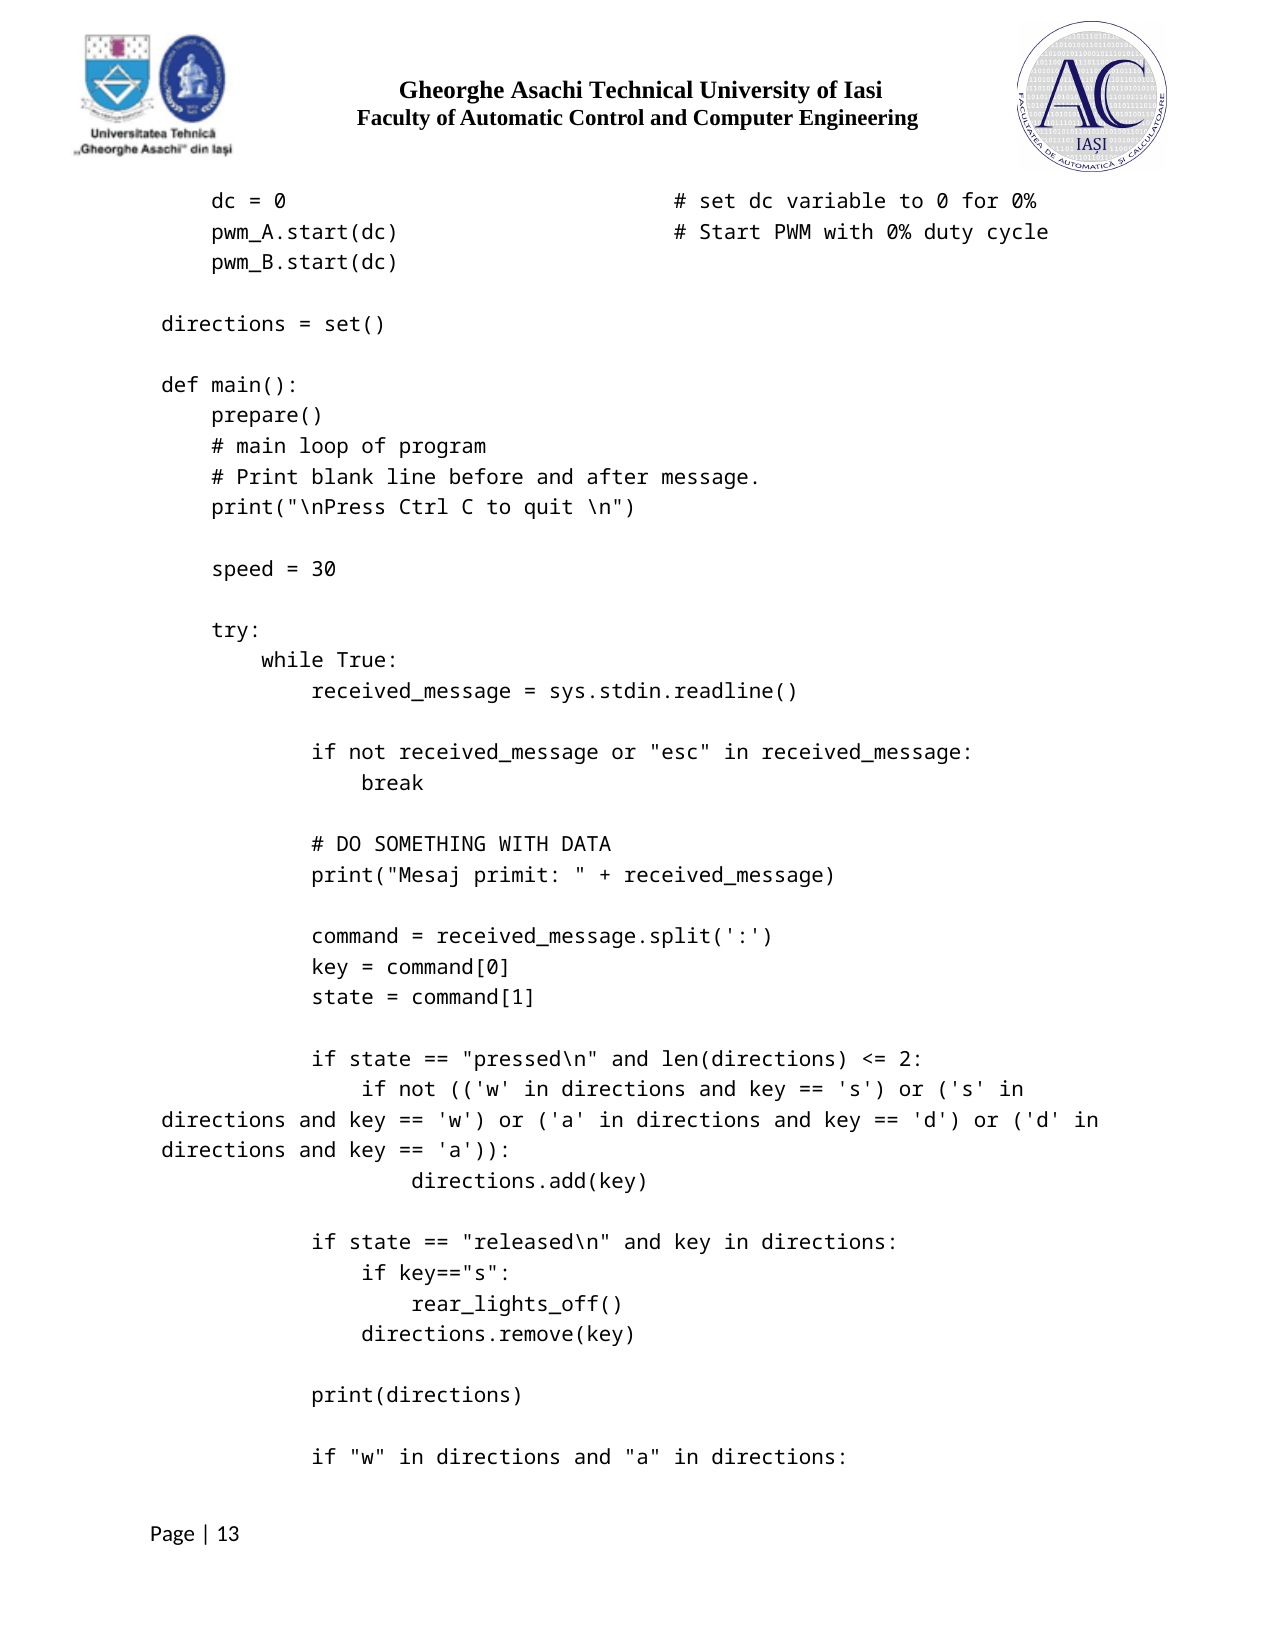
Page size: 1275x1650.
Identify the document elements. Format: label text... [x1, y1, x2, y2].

text print("\nPress Ctrl C to quit \n") [161, 492, 1125, 521]
text pwm_A.start(dc) # Start PWM with 0% duty cycle [161, 217, 1125, 245]
text dc = 0 # set dc variable to 0 for 0% [161, 186, 1125, 214]
text print("Mesaj primit: " + received_message) [161, 860, 1125, 888]
text directions = set() [161, 309, 1125, 337]
picture [1017, 21, 1167, 172]
text # main loop of program [161, 431, 1125, 459]
text directions.remove(key) [161, 1319, 1125, 1348]
text prepare() [161, 401, 1125, 429]
text speed = 30 [161, 554, 1125, 582]
text command = received_message.split(':') [161, 921, 1125, 949]
text # Print blank line before and after message. [161, 462, 1125, 490]
text if "w" in directions and "a" in directions: [161, 1442, 1125, 1470]
text if key=="s": [161, 1258, 1125, 1286]
text if state == "released\n" and key in directions: [161, 1227, 1125, 1256]
text try: [161, 615, 1125, 643]
text print(directions) [161, 1381, 1125, 1409]
text directions.add(key) [161, 1166, 1125, 1194]
text def main(): [161, 370, 1125, 398]
text received_message = sys.stdin.readline() [161, 676, 1125, 704]
text rear_lights_off() [161, 1289, 1125, 1317]
text if not received_message or "esc" in received_message: [161, 737, 1125, 766]
text key = command[0] [161, 952, 1125, 980]
text state = command[1] [161, 982, 1125, 1011]
text break [161, 768, 1125, 796]
text if not (('w' in directions and key == 's') or ('s' in directions and key == 'w') or ('a' in directions and key == 'd') or ('d' in directions and key == 'a')): [161, 1074, 1125, 1164]
text if state == "pressed\n" and len(directions) <= 2: [161, 1044, 1125, 1072]
text # DO SOMETHING WITH DATA [161, 829, 1125, 858]
picture [48, 22, 261, 173]
text while True: [161, 646, 1125, 674]
text pwm_B.start(dc) [161, 247, 1125, 276]
